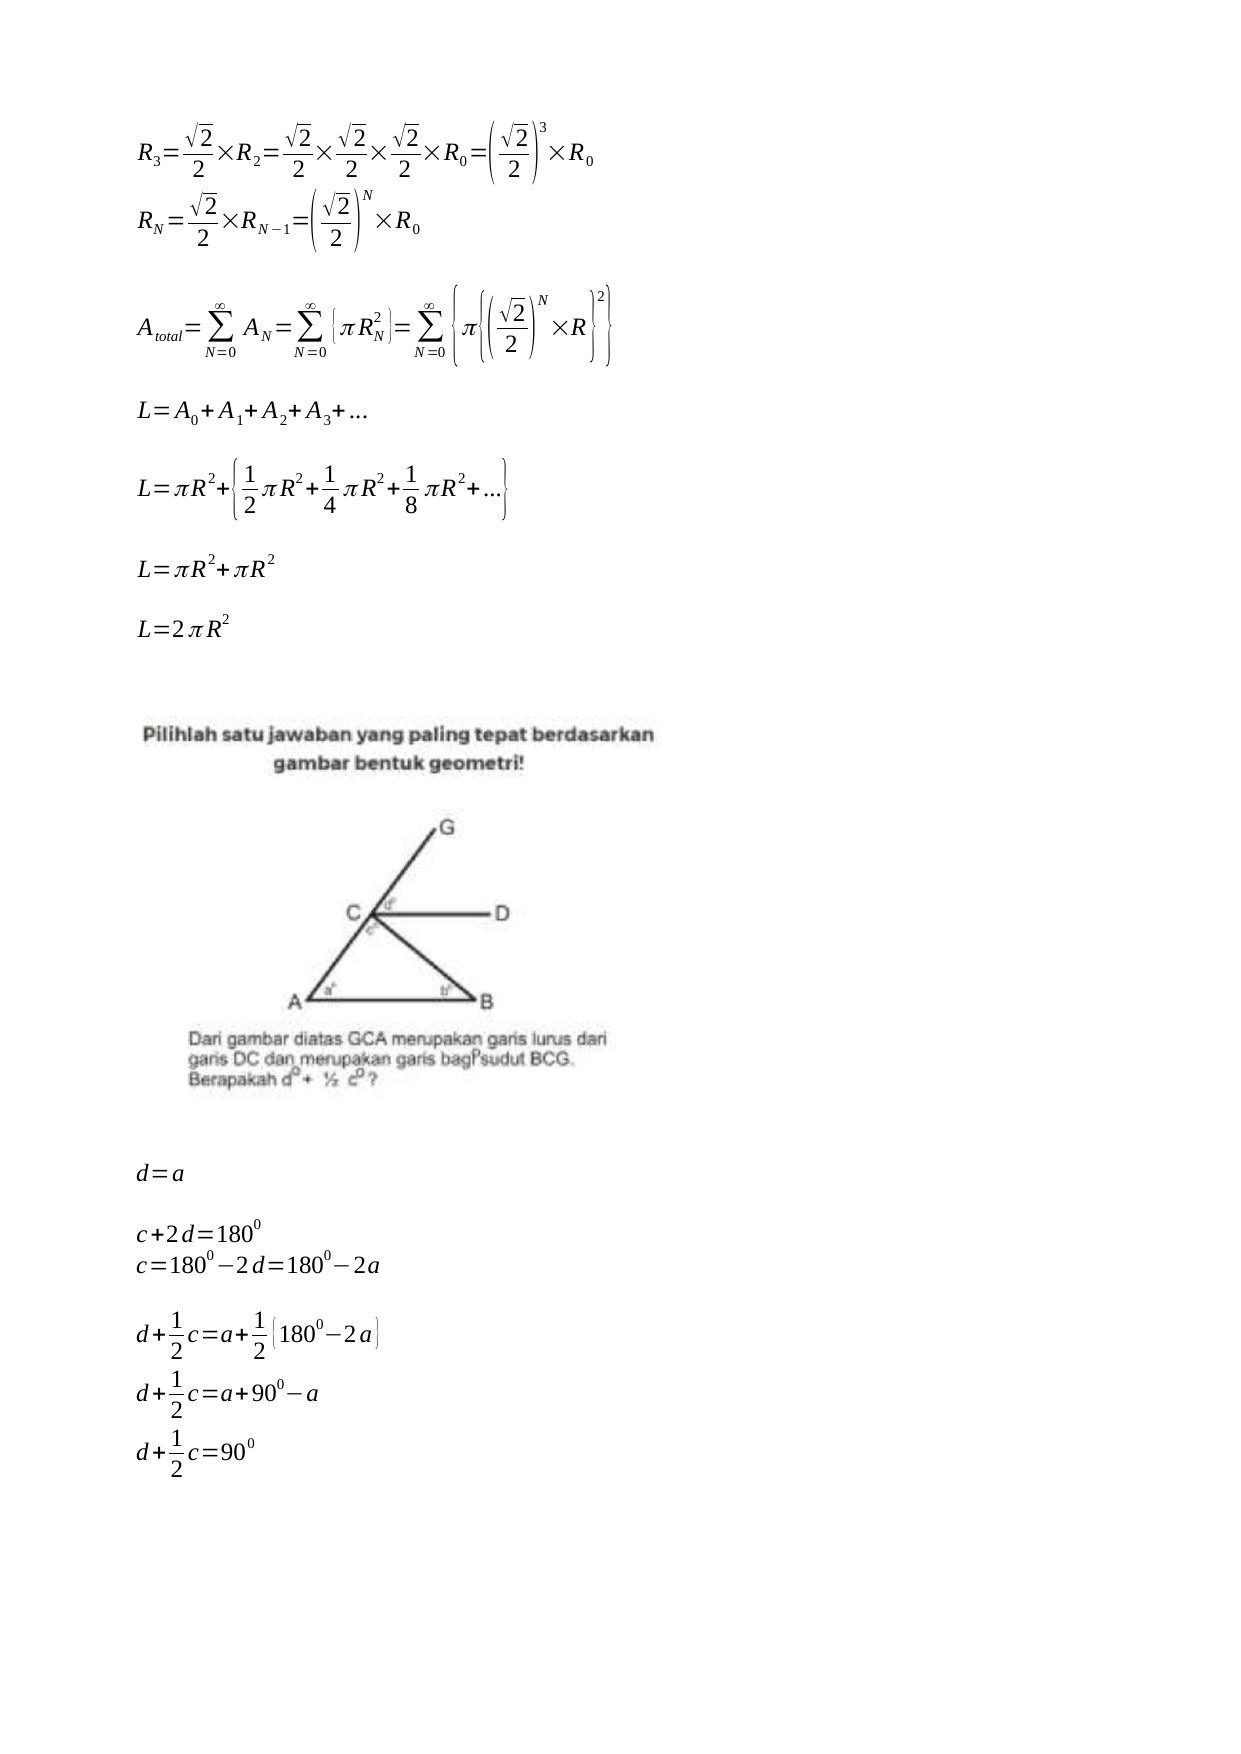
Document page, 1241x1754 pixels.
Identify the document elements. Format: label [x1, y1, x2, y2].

picture [361, 696, 495, 1110]
